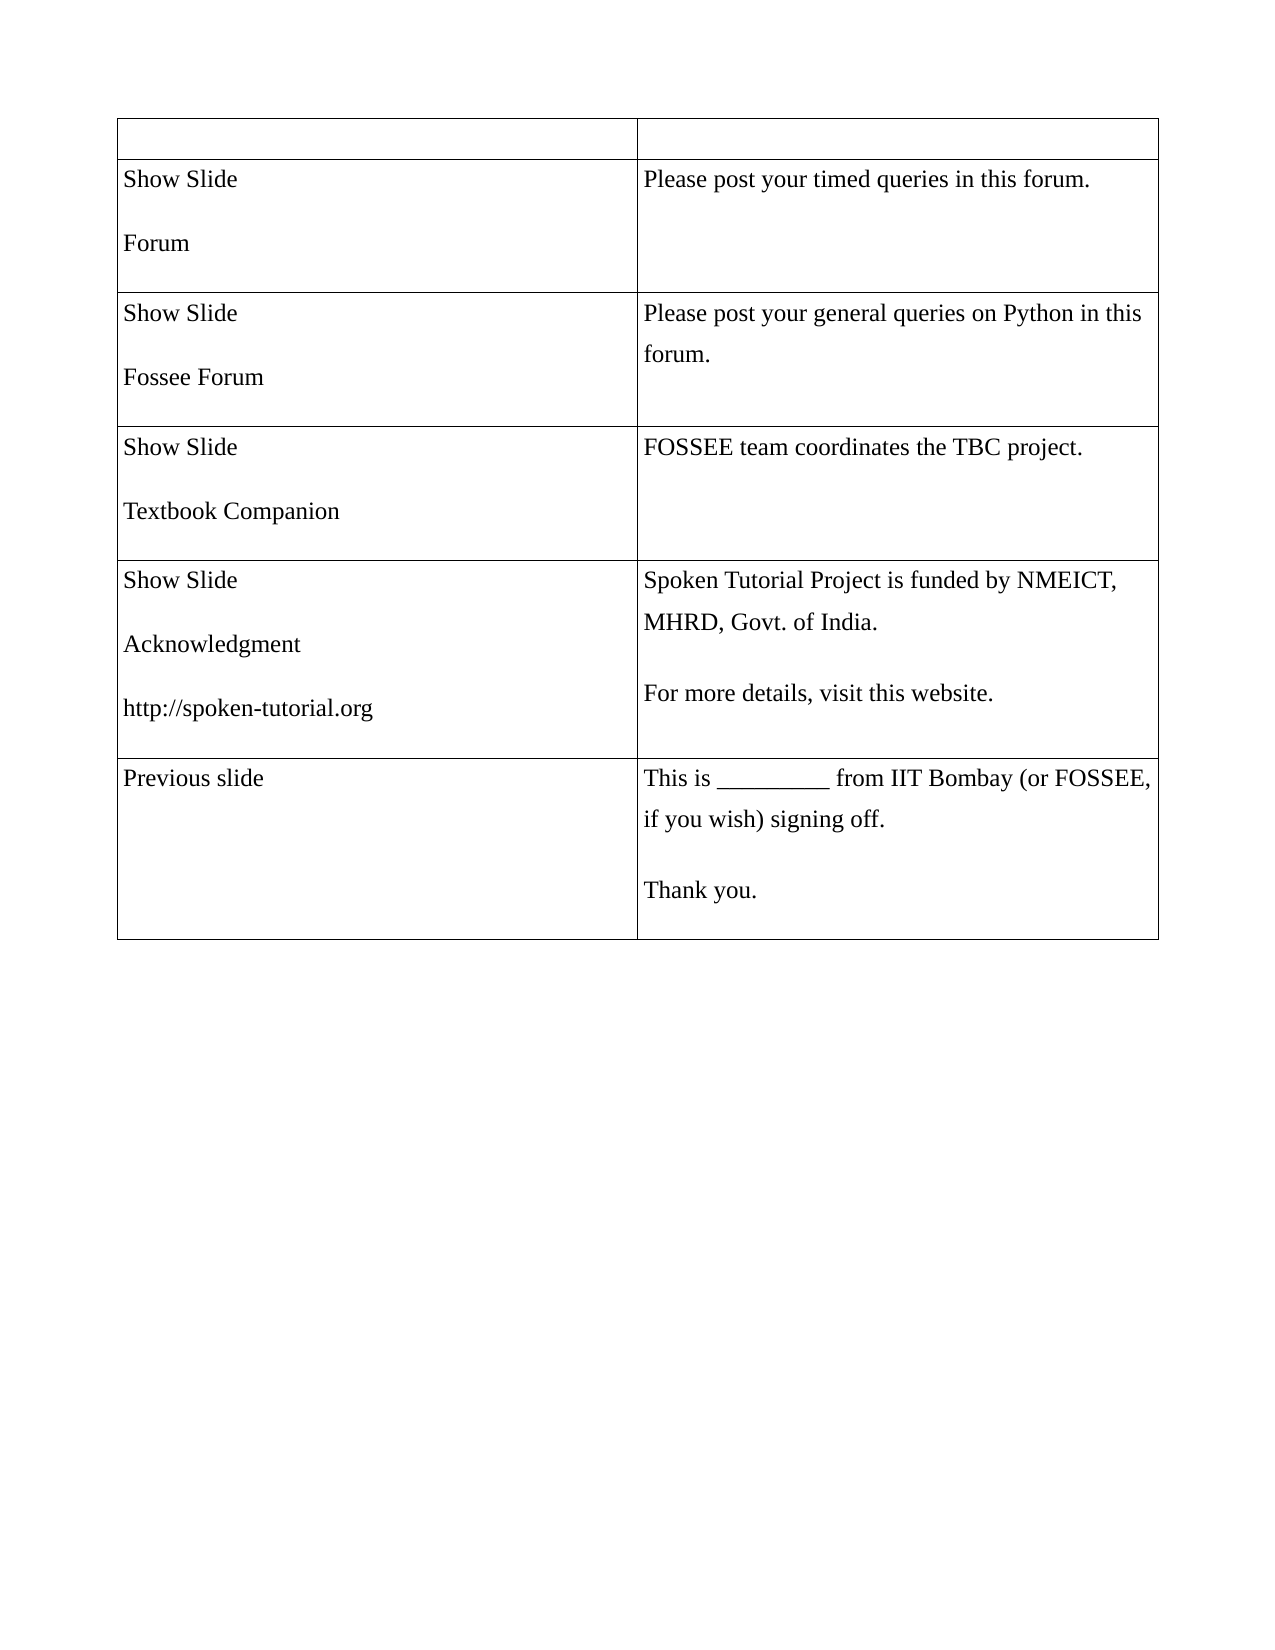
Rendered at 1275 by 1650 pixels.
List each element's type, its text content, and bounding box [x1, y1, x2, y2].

table_cell Please post your general queries on Python in this forum. [638, 293, 1158, 426]
table_cell FOSSEE team coordinates the TBC project. [638, 427, 1158, 560]
table_cell [638, 119, 1158, 158]
table_cell Show Slide Fossee Forum [118, 293, 637, 426]
table_cell Previous slide [118, 759, 637, 939]
table_cell Show Slide Acknowledgment http://spoken-tutorial.org [118, 561, 637, 757]
table_cell This is _________ from IIT Bombay (or FOSSEE, if you wish) signing off. Thank you. [638, 759, 1158, 939]
table_cell Please post your timed queries in this forum. [638, 160, 1158, 292]
table_cell Spoken Tutorial Project is funded by NMEICT, MHRD, Govt. of India. For more details, visit this website. [638, 561, 1158, 757]
table_cell [118, 119, 637, 158]
table_cell Show Slide Forum [118, 160, 637, 292]
table_cell Show Slide Textbook Companion [118, 427, 637, 560]
